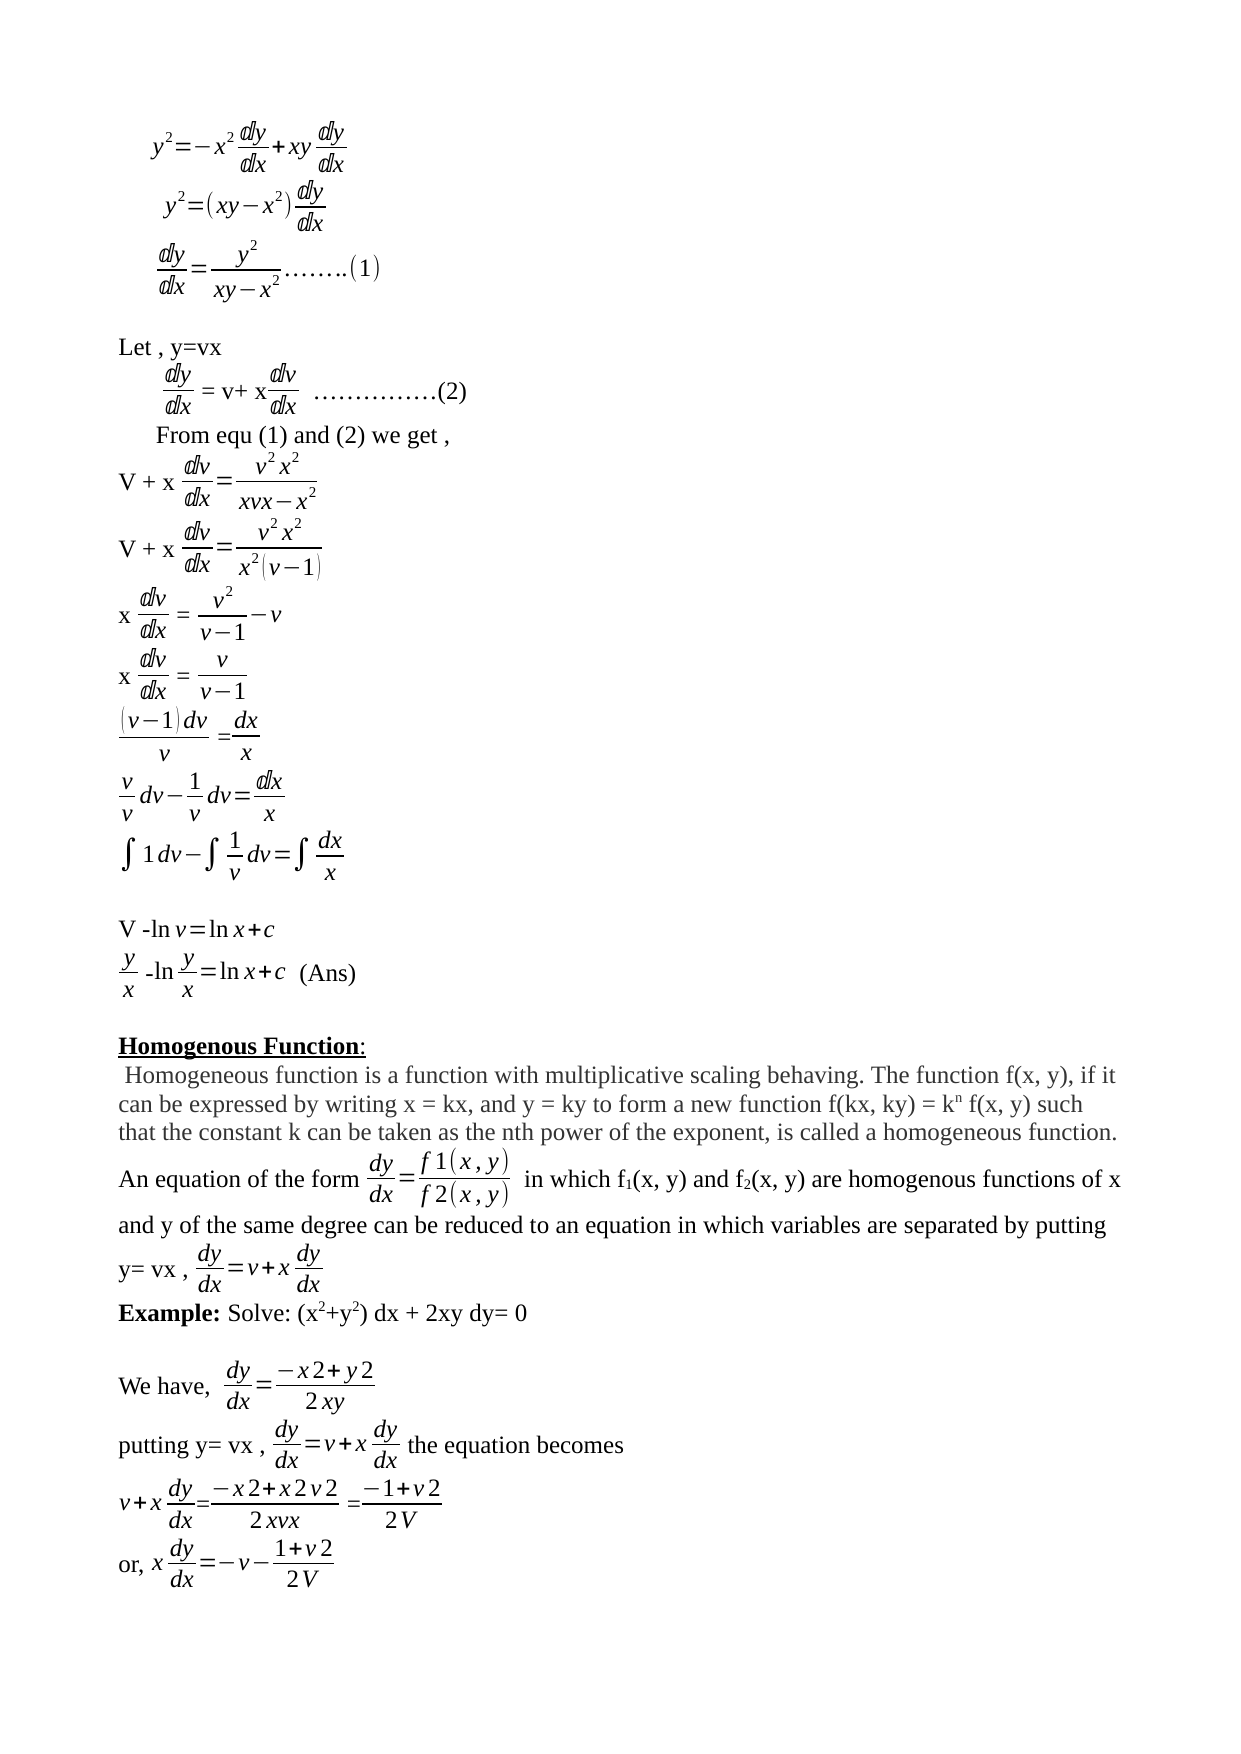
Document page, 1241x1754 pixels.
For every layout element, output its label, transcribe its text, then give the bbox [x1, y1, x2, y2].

text V + x [118, 448, 1122, 515]
text Let , y=vx [118, 332, 1122, 361]
text V - [118, 914, 1122, 943]
text putting y= vx , the equation becomes [118, 1415, 1122, 1474]
text Homogenous Function: [118, 1031, 1122, 1060]
text An equation of the form in which f1(x, y) and f2(x, y) are homogenous functions of x and y of the same degree can be reduced to an equation in which variables are separated by putting y= vx , [118, 1146, 1122, 1298]
text From equ (1) and (2) we get , [118, 420, 1122, 448]
text Homogeneous function is a function with multiplicative scaling behaving. The function f(x, y), if it can be expressed by writing x = kx, and y = ky to form a new function f(kx, ky) = kn f(x, y) such that the constant k can be taken as the nth power of the exponent, is called a homogeneous function. [118, 1060, 1122, 1146]
text V + x [118, 515, 1122, 583]
text = [118, 705, 1122, 767]
text x = [118, 583, 1122, 646]
text x = [118, 646, 1122, 705]
text Example: Solve: (x2+y2) dx + 2xy dy= 0 [118, 1298, 1122, 1327]
text or, [118, 1533, 1122, 1593]
text - (Ans) [118, 943, 1122, 1002]
text = = [118, 1474, 1122, 1533]
text We have, [118, 1356, 1122, 1415]
text = v+ x ……………(2) [118, 361, 1122, 420]
